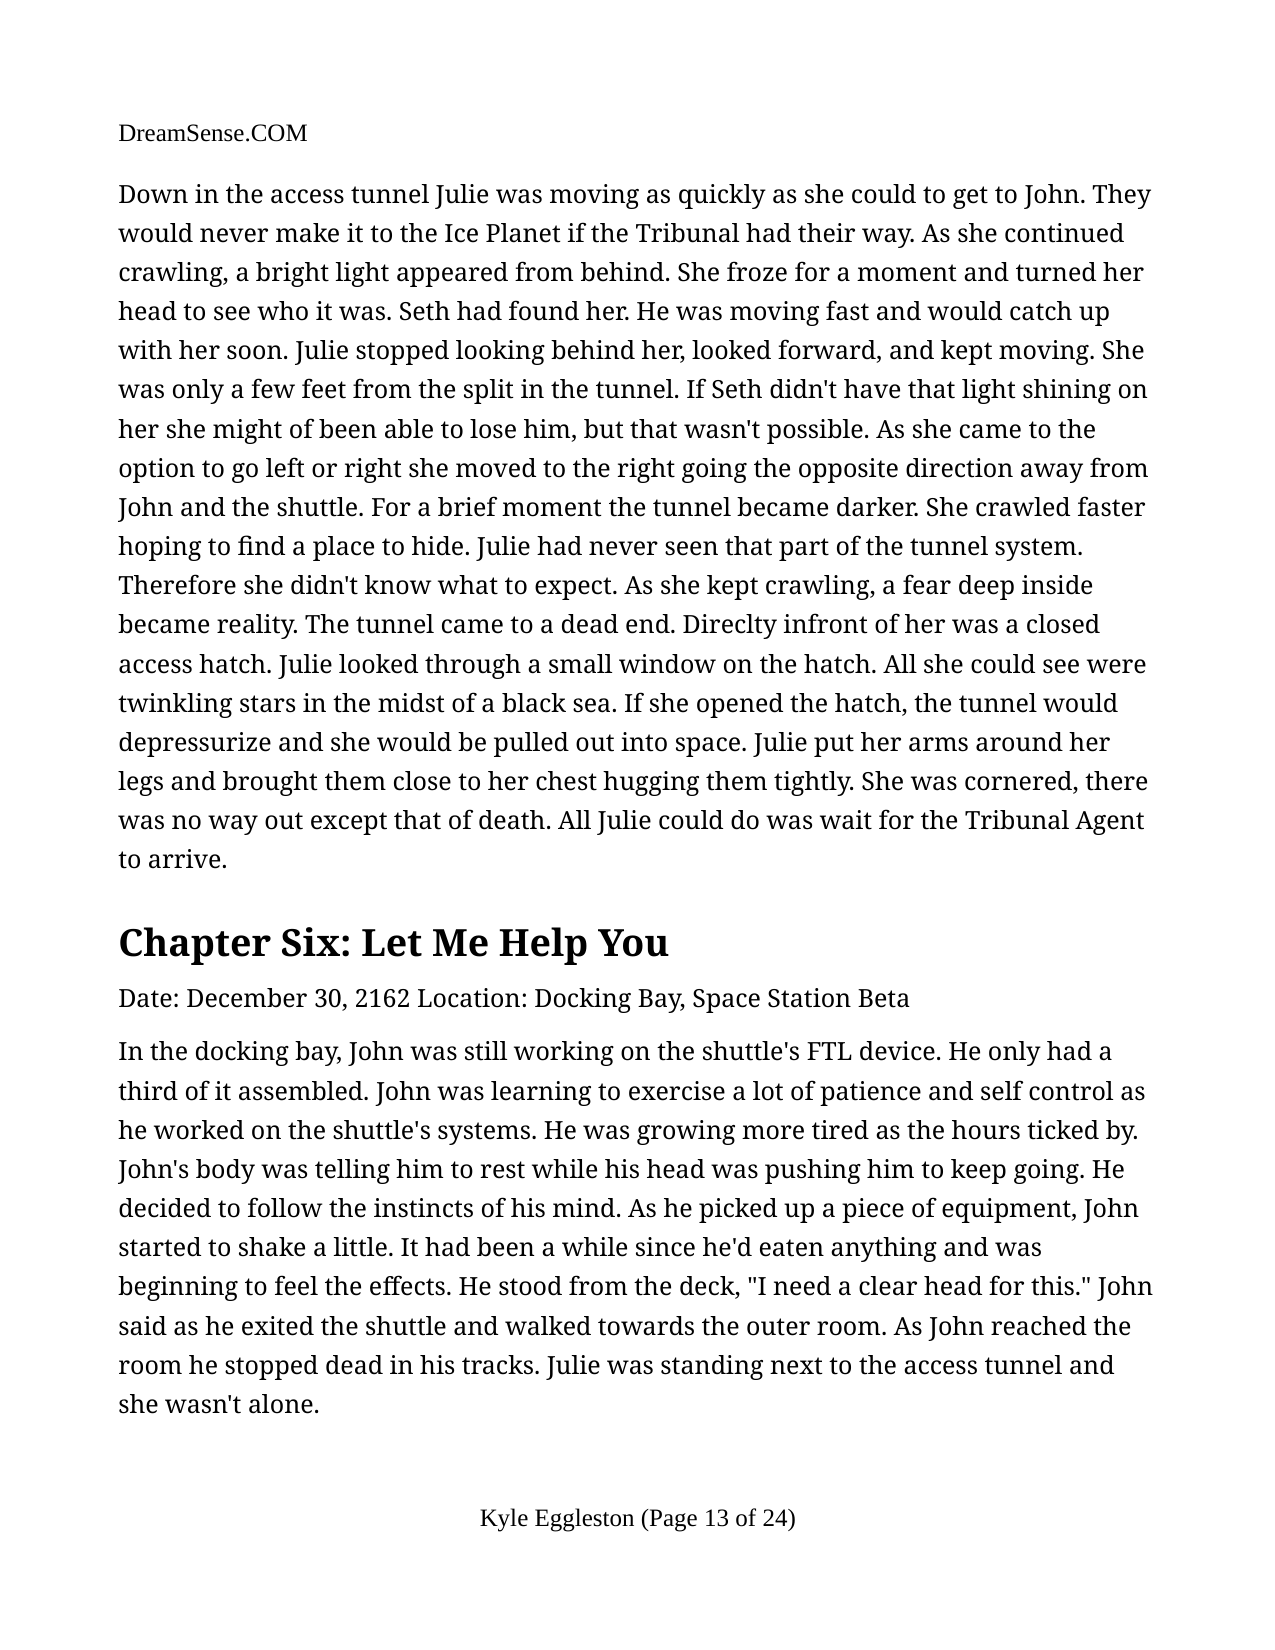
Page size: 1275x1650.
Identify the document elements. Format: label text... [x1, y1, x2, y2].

subtitle Chapter Six: Let Me Help You [118, 917, 1157, 968]
text Date: December 30, 2162 Location: Docking Bay, Space Station Beta [118, 980, 1157, 1014]
text In the docking bay, John was still working on the shuttle's FTL device. He only had a third of it assembled. John was learning to exercise a lot of patience and self control as he worked on the shuttle's systems. He was growing more tired as the hours ticked by. John's body was telling him to rest while his head was pushing him to keep going. He decided to follow the instincts of his mind. As he picked up a piece of equipment, John started to shake a little. It had been a while since he'd eaten anything and was beginning to feel the effects. He stood from the deck, "I need a clear head for this." John said as he exited the shuttle and walked towards the outer room. As John reached the room he stopped dead in his tracks. Julie was standing next to the access tunnel and she wasn't alone. [118, 1034, 1157, 1421]
text Down in the access tunnel Julie was moving as quickly as she could to get to John. They would never make it to the Ice Planet if the Tribunal had their way. As she continued crawling, a bright light appeared from behind. She froze for a moment and turned her head to see who it was. Seth had found her. He was moving fast and would catch up with her soon. Julie stopped looking behind her, looked forward, and kept moving. She was only a few feet from the split in the tunnel. If Seth didn't have that light shining on her she might of been able to lose him, but that wasn't possible. As she came to the option to go left or right she moved to the right going the opposite direction away from John and the shuttle. For a brief moment the tunnel became darker. She crawled faster hoping to find a place to hide. Julie had never seen that part of the tunnel system. Therefore she didn't know what to expect. As she kept crawling, a fear deep inside became reality. The tunnel came to a dead end. Direclty infront of her was a closed access hatch. Julie looked through a small window on the hatch. All she could see were twinkling stars in the midst of a black sea. If she opened the hatch, the tunnel would depressurize and she would be pulled out into space. Julie put her arms around her legs and brought them close to her chest hugging them tightly. She was cornered, there was no way out except that of death. All Julie could do was wait for the Tribunal Agent to arrive. [118, 176, 1157, 876]
